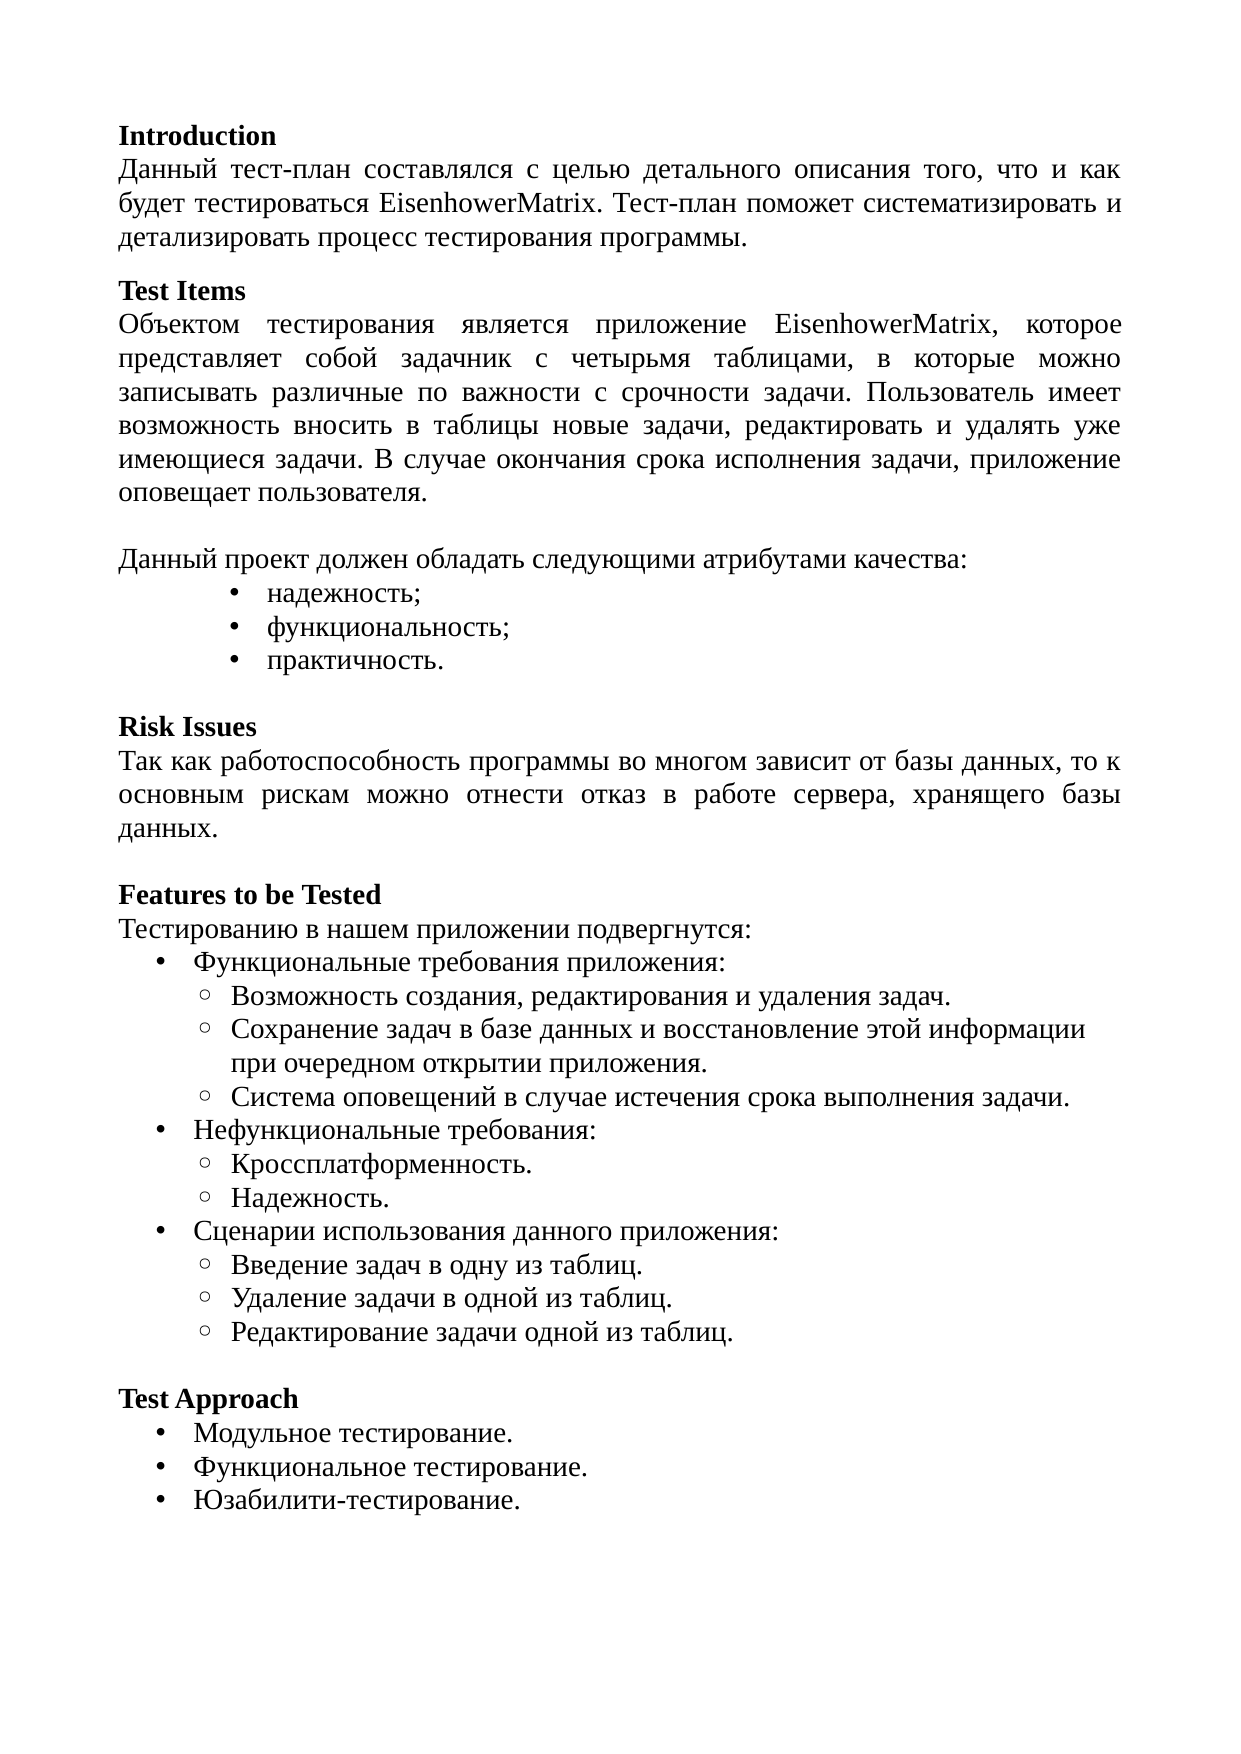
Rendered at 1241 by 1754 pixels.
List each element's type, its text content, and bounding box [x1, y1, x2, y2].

list Нефункциональные требования: [156, 1112, 1122, 1146]
list Функциональные требования приложения: [156, 944, 1122, 978]
list Юзабилити-тестирование. [156, 1482, 1122, 1516]
list функциональность; [229, 609, 1122, 642]
list Система оповещений в случае истечения срока выполнения задачи. [193, 1079, 1122, 1112]
text Данный проект должен обладать следующими атрибутами качества: [118, 541, 1122, 575]
list Кроссплатформенность. [193, 1146, 1122, 1180]
list Надежность. [193, 1180, 1122, 1213]
list Возможность создания, редактирования и удаления задач. [193, 978, 1122, 1012]
list Функциональное тестирование. [156, 1449, 1122, 1482]
list практичность. [229, 642, 1122, 676]
text Risk Issues [118, 709, 1122, 743]
list Сценарии использования данного приложения: [156, 1213, 1122, 1247]
text Test Approach [118, 1381, 1122, 1415]
list надежность; [229, 575, 1122, 609]
list Редактирование задачи одной из таблиц. [193, 1314, 1122, 1348]
text Тестированию в нашем приложении подвергнутся: [118, 911, 1122, 944]
text Объектом тестирования является приложение EisenhowerMatrix, которое представляет собой задачник с четырьмя таблицами, в которые можно записывать различные по важности с срочности задачи. Пользователь имеет возможность вносить в таблицы новые задачи, редактировать и удалять уже имеющиеся задачи. В случае окончания срока исполнения задачи, приложение оповещает пользователя. [118, 307, 1122, 508]
list Модульное тестирование. [156, 1415, 1122, 1449]
list Данный тест-план составлялся с целью детального описания того, что и как будет тестироваться EisenhowerMatrix. Тест-план поможет систематизировать и детализировать процесс тестирования программы. [118, 152, 1122, 252]
text Так как работоспособность программы во многом зависит от базы данных, то к основным рискам можно отнести отказ в работе сервера, хранящего базы данных. [118, 743, 1122, 844]
list Сохранение задач в базе данных и восстановление этой информации при очередном открытии приложения. [193, 1012, 1122, 1079]
text Features to be Tested [118, 877, 1122, 911]
list Introduction [118, 118, 1122, 152]
text Test Items [118, 273, 1122, 307]
list Введение задач в одну из таблиц. [193, 1247, 1122, 1281]
list Удаление задачи в одной из таблиц. [193, 1281, 1122, 1314]
